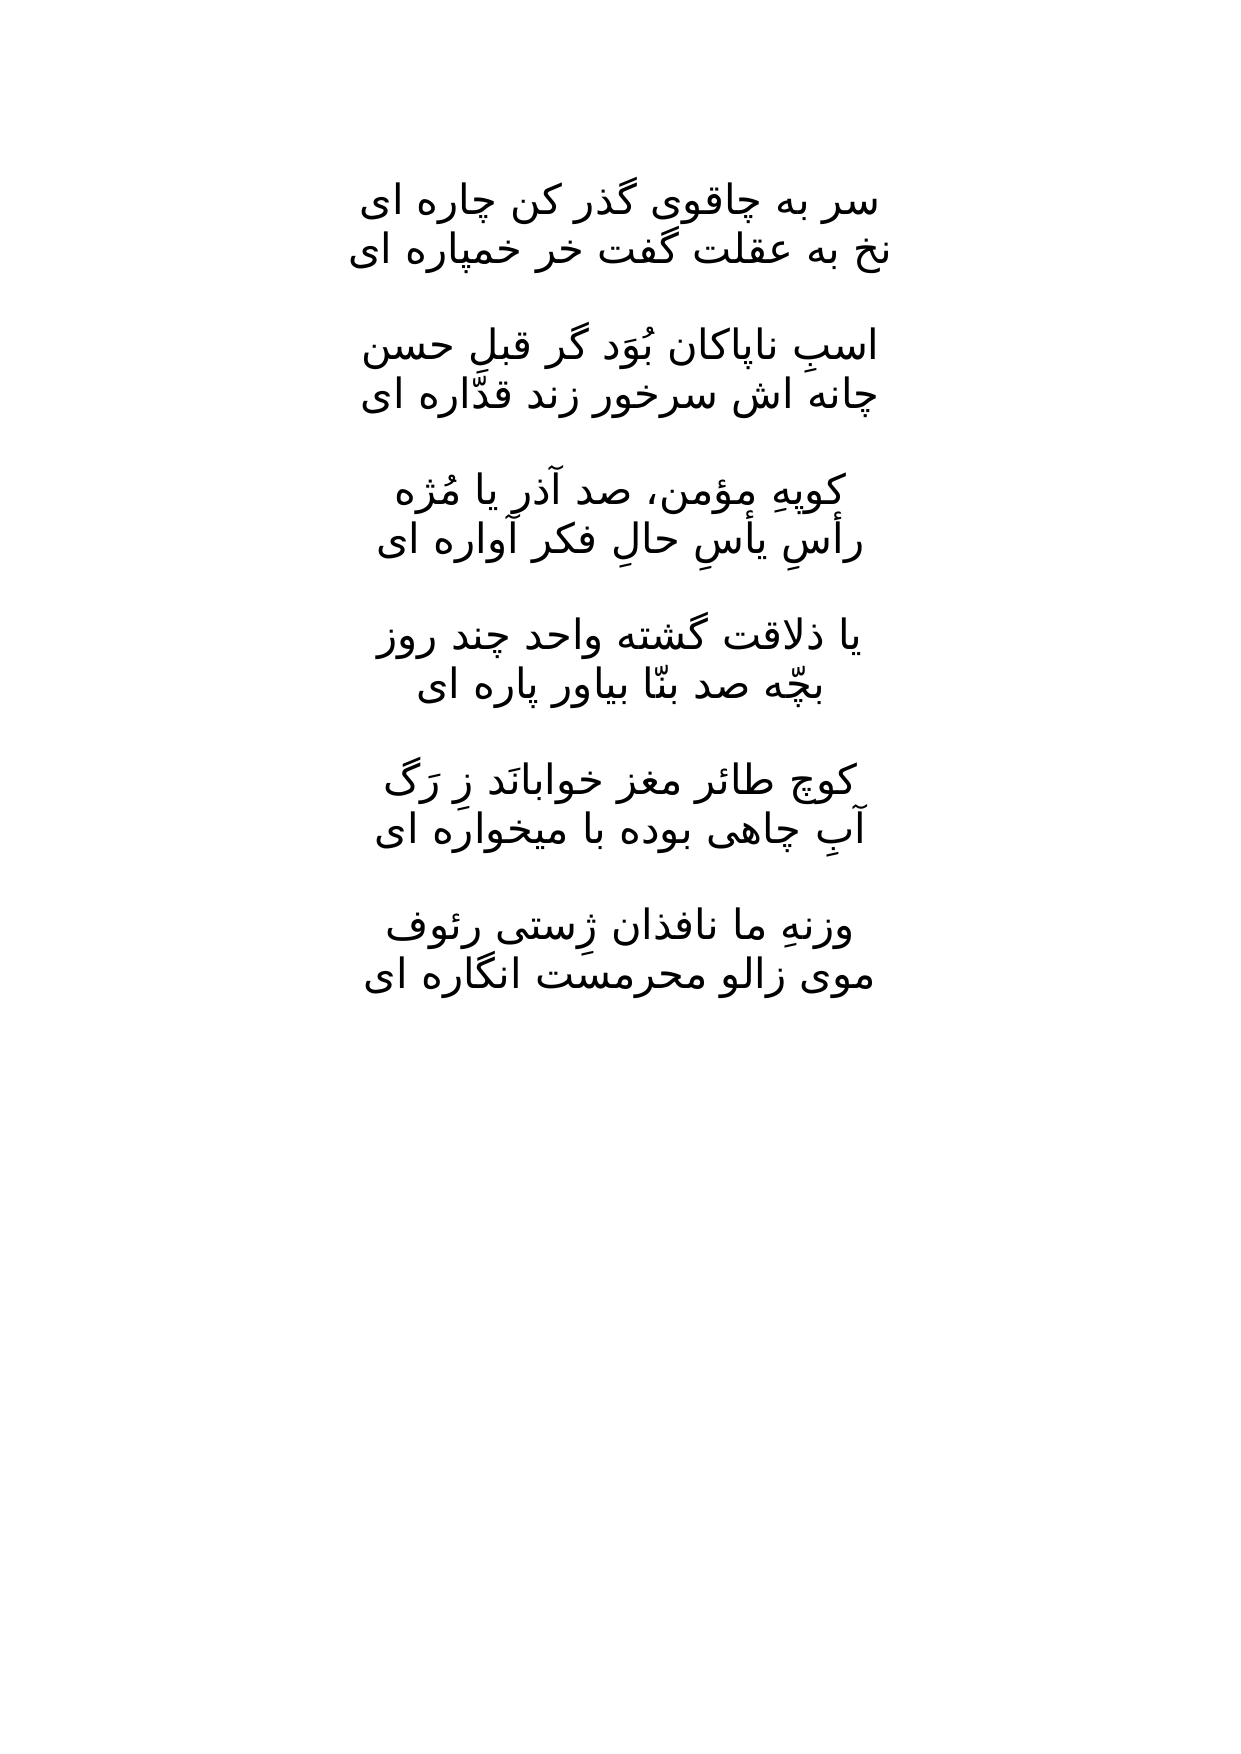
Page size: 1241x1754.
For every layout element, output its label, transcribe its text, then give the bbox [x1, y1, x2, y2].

text موی زالو محرمست انگاره ای [118, 949, 1122, 998]
text چانه اش سرخور زند قدّاره ای [118, 369, 1122, 418]
text اسبِ ناپاکان بُوَد گر قبلِ حسن [118, 321, 1122, 369]
text آبِ چاهی بوده با میخواره ای [118, 804, 1122, 853]
text کوپهِ مؤمن، صد آذر یا مُژه [118, 466, 1122, 514]
text وزنهِ ما نافذان ژِستی رئوف [118, 901, 1122, 949]
text نخ به عقلت گفت خر خمپاره ای [118, 224, 1122, 273]
text یا ذلاقت گشته واحد چند روز [118, 611, 1122, 659]
text کوچ طائر مغز خوابانَد زِ رَگ [118, 756, 1122, 804]
text سر به چاقوی گذر کن چاره ای [118, 176, 1122, 224]
text رأسِ یأسِ حالِ فکر آواره ای [118, 514, 1122, 563]
text بچّه صد بنّا بیاور پاره ای [118, 659, 1122, 708]
